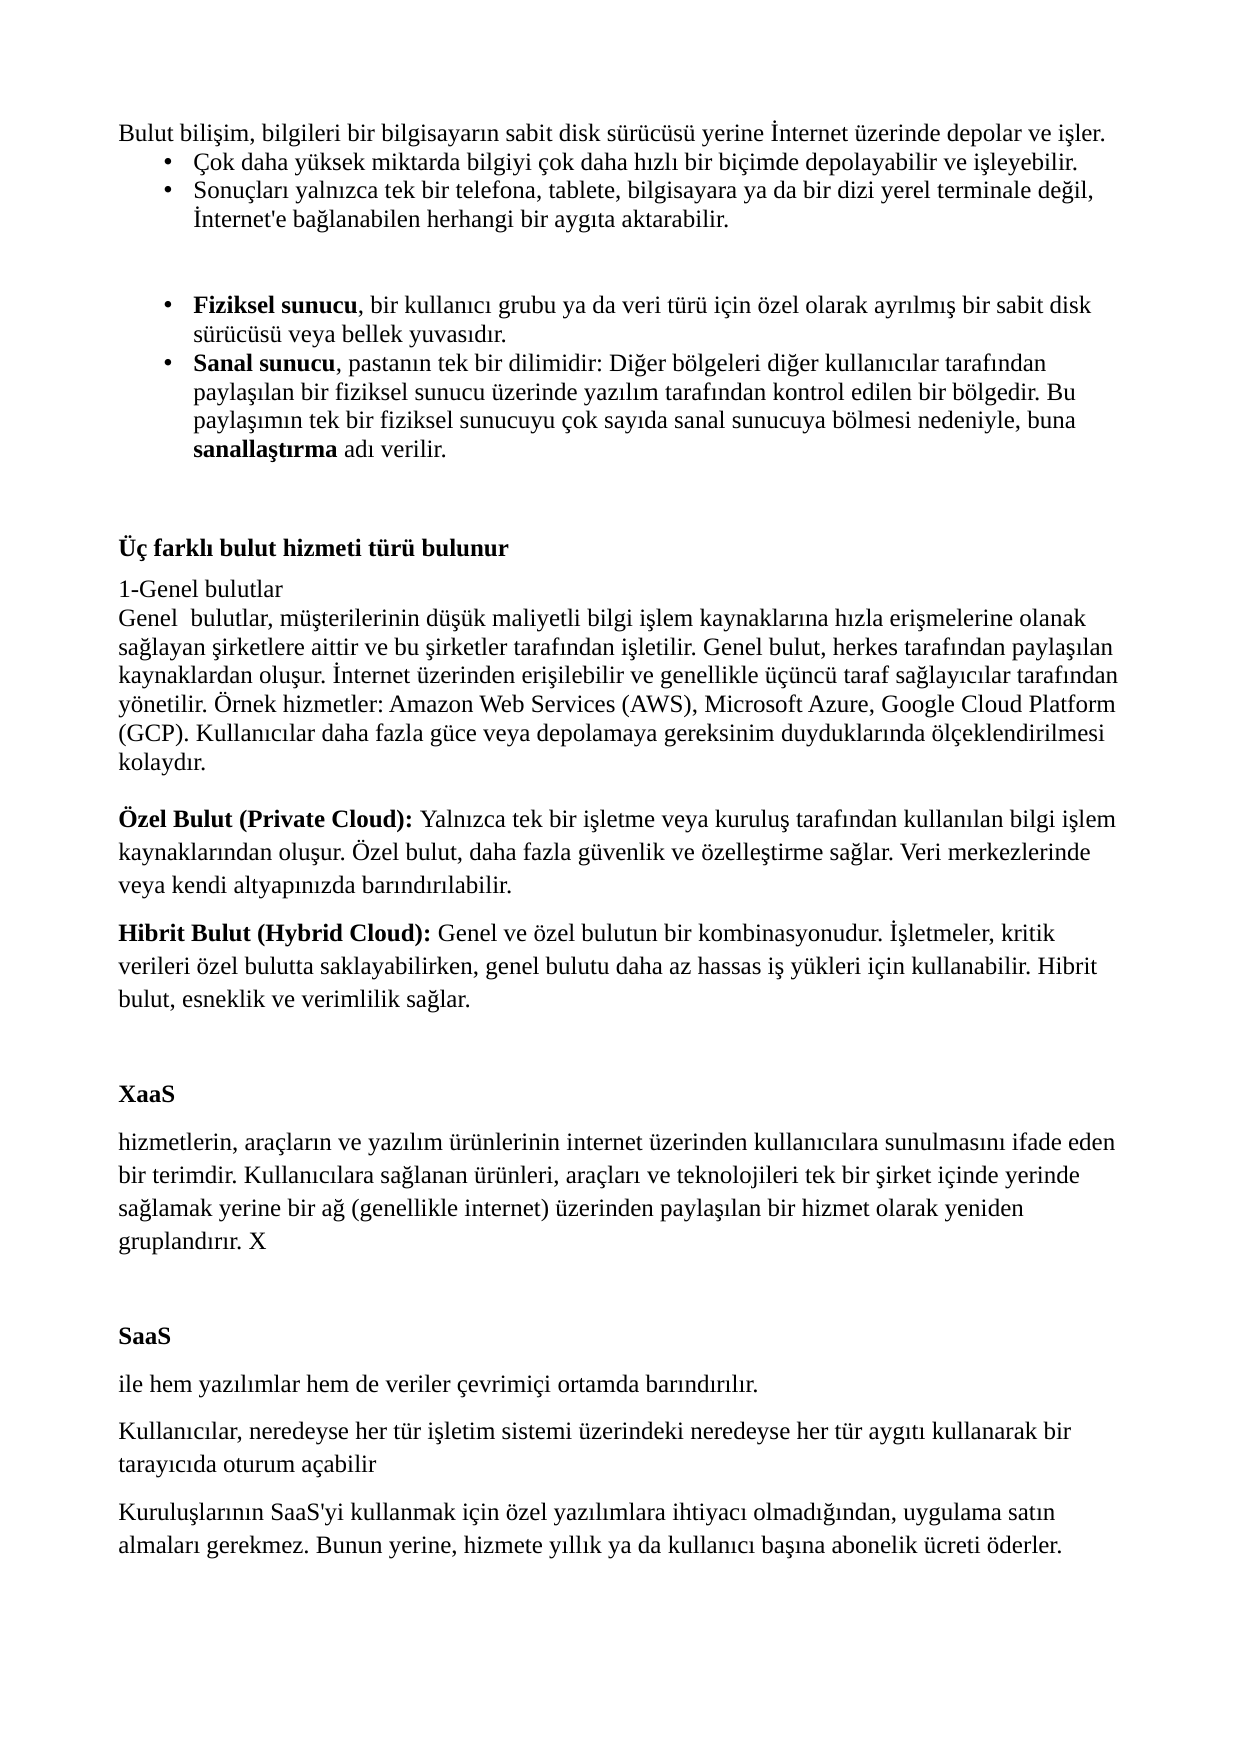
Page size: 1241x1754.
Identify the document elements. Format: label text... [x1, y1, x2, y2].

text Kuruluşlarının SaaS'yi kullanmak için özel yazılımlara ihtiyacı olmadığından, uygulama satın almaları gerekmez. Bunun yerine, hizmete yıllık ya da kullanıcı başına abonelik ücreti öderler. [118, 1497, 1122, 1559]
text Genel bulutlar, müşterilerinin düşük maliyetli bilgi işlem kaynaklarına hızla erişmelerine olanak sağlayan şirketlere aittir ve bu şirketler tarafından işletilir. Genel bulut, herkes tarafından paylaşılan kaynaklardan oluşur. İnternet üzerinden erişilebilir ve genellikle üçüncü taraf sağlayıcılar tarafından yönetilir. Örnek hizmetler: Amazon Web Services (AWS), Microsoft Azure, Google Cloud Platform (GCP). Kullanıcılar daha fazla güce veya depolamaya gereksinim duyduklarında ölçeklendirilmesi kolaydır. [118, 603, 1122, 776]
list Sanal sunucu, pastanın tek bir dilimidir: Diğer bölgeleri diğer kullanıcılar tarafından paylaşılan bir fiziksel sunucu üzerinde yazılım tarafından kontrol edilen bir bölgedir. Bu paylaşımın tek bir fiziksel sunucuyu çok sayıda sanal sunucuya bölmesi nedeniyle, buna sanallaştırma adı verilir. [164, 348, 1122, 463]
text Kullanıcılar, neredeyse her tür işletim sistemi üzerindeki neredeyse her tür aygıtı kullanarak bir tarayıcıda oturum açabilir [118, 1416, 1122, 1478]
text Özel Bulut (Private Cloud): Yalnızca tek bir işletme veya kuruluş tarafından kullanılan bilgi işlem kaynaklarından oluşur. Özel bulut, daha fazla güvenlik ve özelleştirme sağlar. Veri merkezlerinde veya kendi altyapınızda barındırılabilir. [118, 804, 1122, 899]
subtitle Üç farklı bulut hizmeti türü bulunur [118, 533, 1122, 562]
list Çok daha yüksek miktarda bilgiyi çok daha hızlı bir biçimde depolayabilir ve işleyebilir. [164, 147, 1122, 176]
text XaaS [118, 1079, 1122, 1108]
text SaaS [118, 1321, 1122, 1350]
text hizmetlerin, araçların ve yazılım ürünlerinin internet üzerinden kullanıcılara sunulmasını ifade eden bir terimdir. Kullanıcılara sağlanan ürünleri, araçları ve teknolojileri tek bir şirket içinde yerinde sağlamak yerine bir ağ (genellikle internet) üzerinden paylaşılan bir hizmet olarak yeniden gruplandırır. X [118, 1127, 1122, 1255]
text Hibrit Bulut (Hybrid Cloud): Genel ve özel bulutun bir kombinasyonudur. İşletmeler, kritik verileri özel bulutta saklayabilirken, genel bulutu daha az hassas iş yükleri için kullanabilir. Hibrit bulut, esneklik ve verimlilik sağlar. [118, 918, 1122, 1013]
list Sonuçları yalnızca tek bir telefona, tablete, bilgisayara ya da bir dizi yerel terminale değil, İnternet'e bağlanabilen herhangi bir aygıta aktarabilir. [164, 176, 1122, 233]
text ile hem yazılımlar hem de veriler çevrimiçi ortamda barındırılır. [118, 1369, 1122, 1397]
list Fiziksel sunucu, bir kullanıcı grubu ya da veri türü için özel olarak ayrılmış bir sabit disk sürücüsü veya bellek yuvasıdır. [164, 291, 1122, 348]
text 1-Genel bulutlar [118, 574, 1122, 603]
text Bulut bilişim, bilgileri bir bilgisayarın sabit disk sürücüsü yerine İnternet üzerinde depolar ve işler. [118, 118, 1122, 147]
